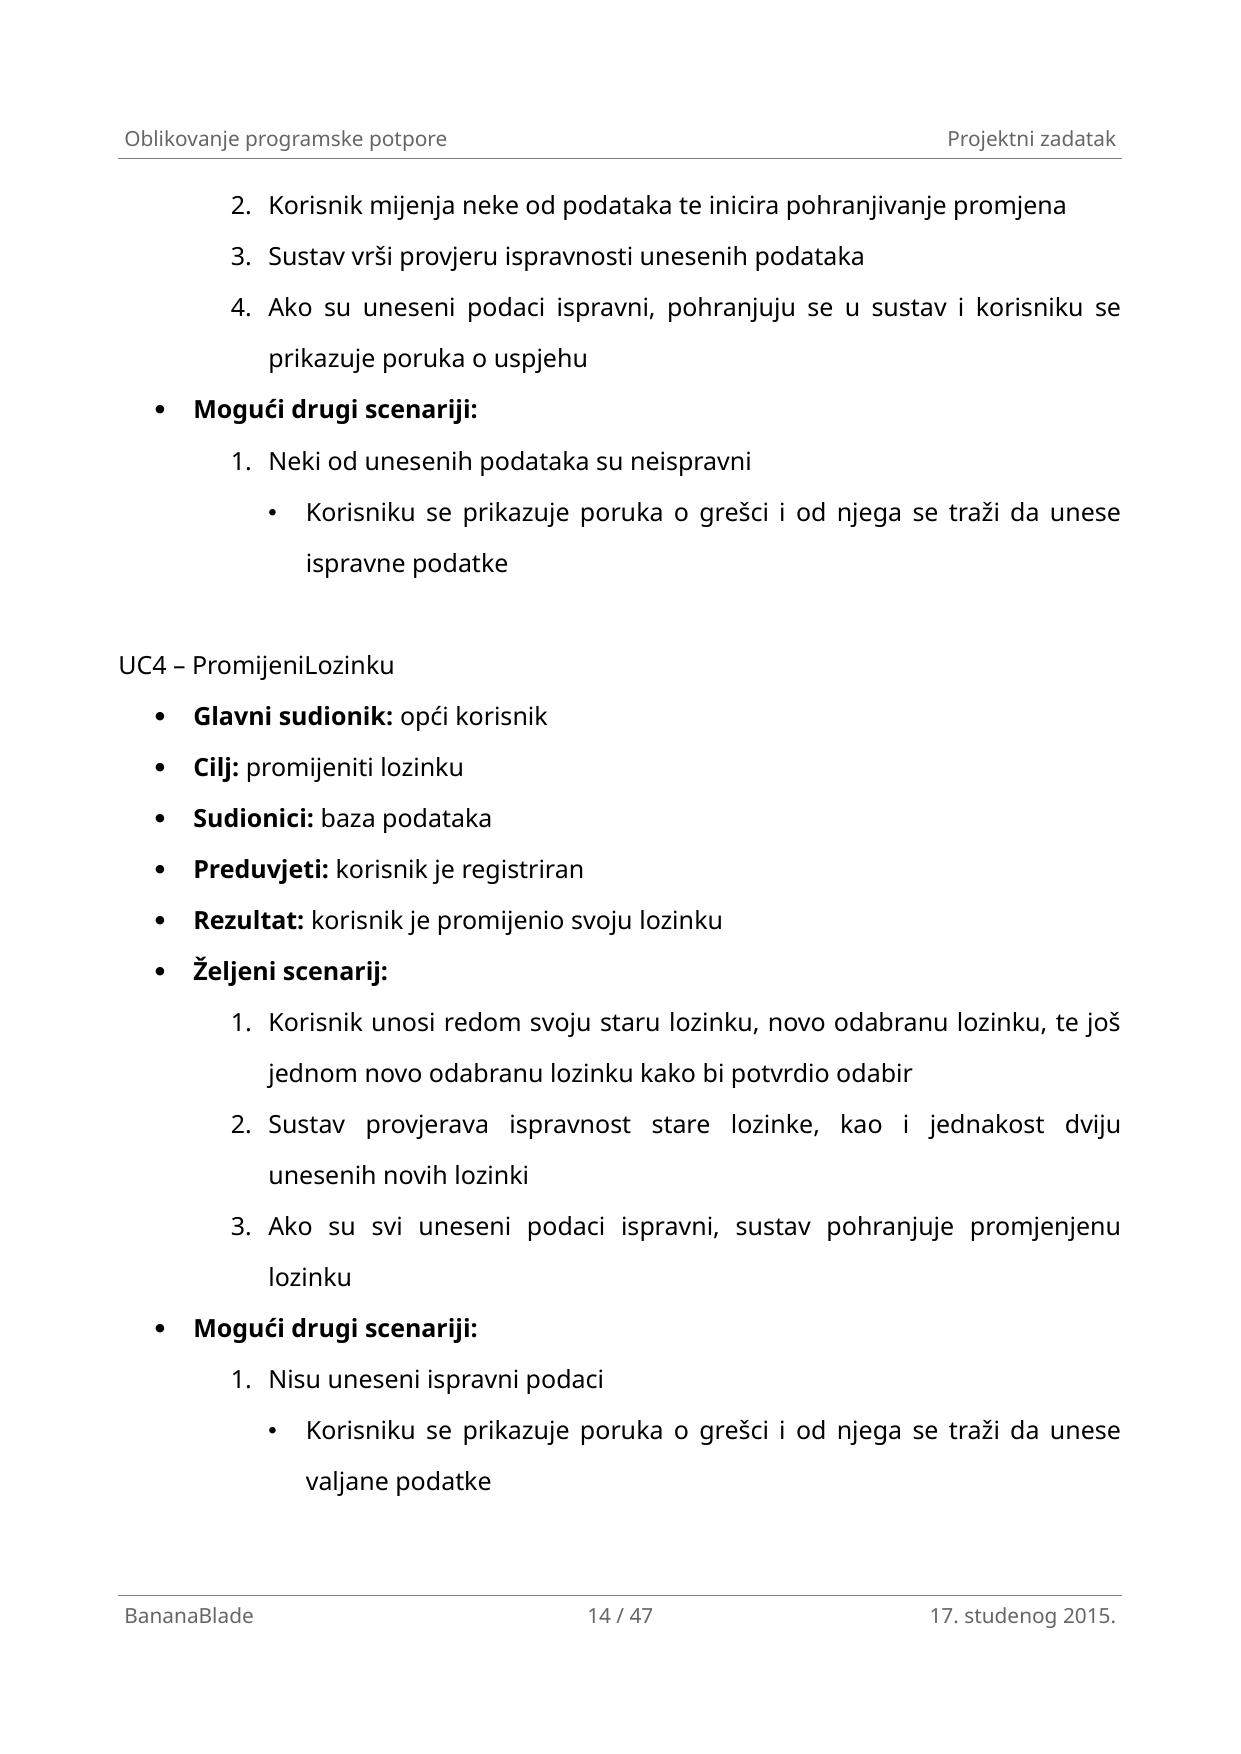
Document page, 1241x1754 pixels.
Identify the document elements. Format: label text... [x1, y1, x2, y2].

list Sustav vrši provjeru ispravnosti unesenih podataka [231, 239, 1122, 273]
list Korisnik unosi redom svoju staru lozinku, novo odabranu lozinku, te još jednom novo odabranu lozinku kako bi potvrdio odabir [231, 1005, 1122, 1090]
list Ako su uneseni podaci ispravni, pohranjuju se u sustav i korisniku se prikazuje poruka o uspjehu [231, 290, 1122, 375]
list Rezultat: korisnik je promijenio svoju lozinku [156, 903, 1122, 937]
list Preduvjeti: korisnik je registriran [156, 852, 1122, 886]
list Željeni scenarij: [156, 954, 1122, 988]
list Nisu uneseni ispravni podaci [231, 1362, 1122, 1396]
list Korisniku se prikazuje poruka o grešci i od njega se traži da unese ispravne podatke [268, 494, 1122, 579]
list Ako su svi uneseni podaci ispravni, sustav pohranjuje promjenjenu lozinku [231, 1209, 1122, 1294]
list Mogući drugi scenariji: [156, 392, 1122, 426]
list Korisnik mijenja neke od podataka te inicira pohranjivanje promjena [231, 188, 1122, 222]
list Sustav provjerava ispravnost stare lozinke, kao i jednakost dviju unesenih novih lozinki [231, 1107, 1122, 1192]
list Mogući drugi scenariji: [156, 1311, 1122, 1345]
list Sudionici: baza podataka [156, 801, 1122, 834]
list Glavni sudionik: opći korisnik [156, 698, 1122, 732]
list Neki od unesenih podataka su neispravni [231, 443, 1122, 477]
list Korisniku se prikazuje poruka o grešci i od njega se traži da unese valjane podatke [268, 1413, 1122, 1498]
text UC4 – PromijeniLozinku [118, 647, 1122, 681]
list Cilj: promijeniti lozinku [156, 749, 1122, 783]
